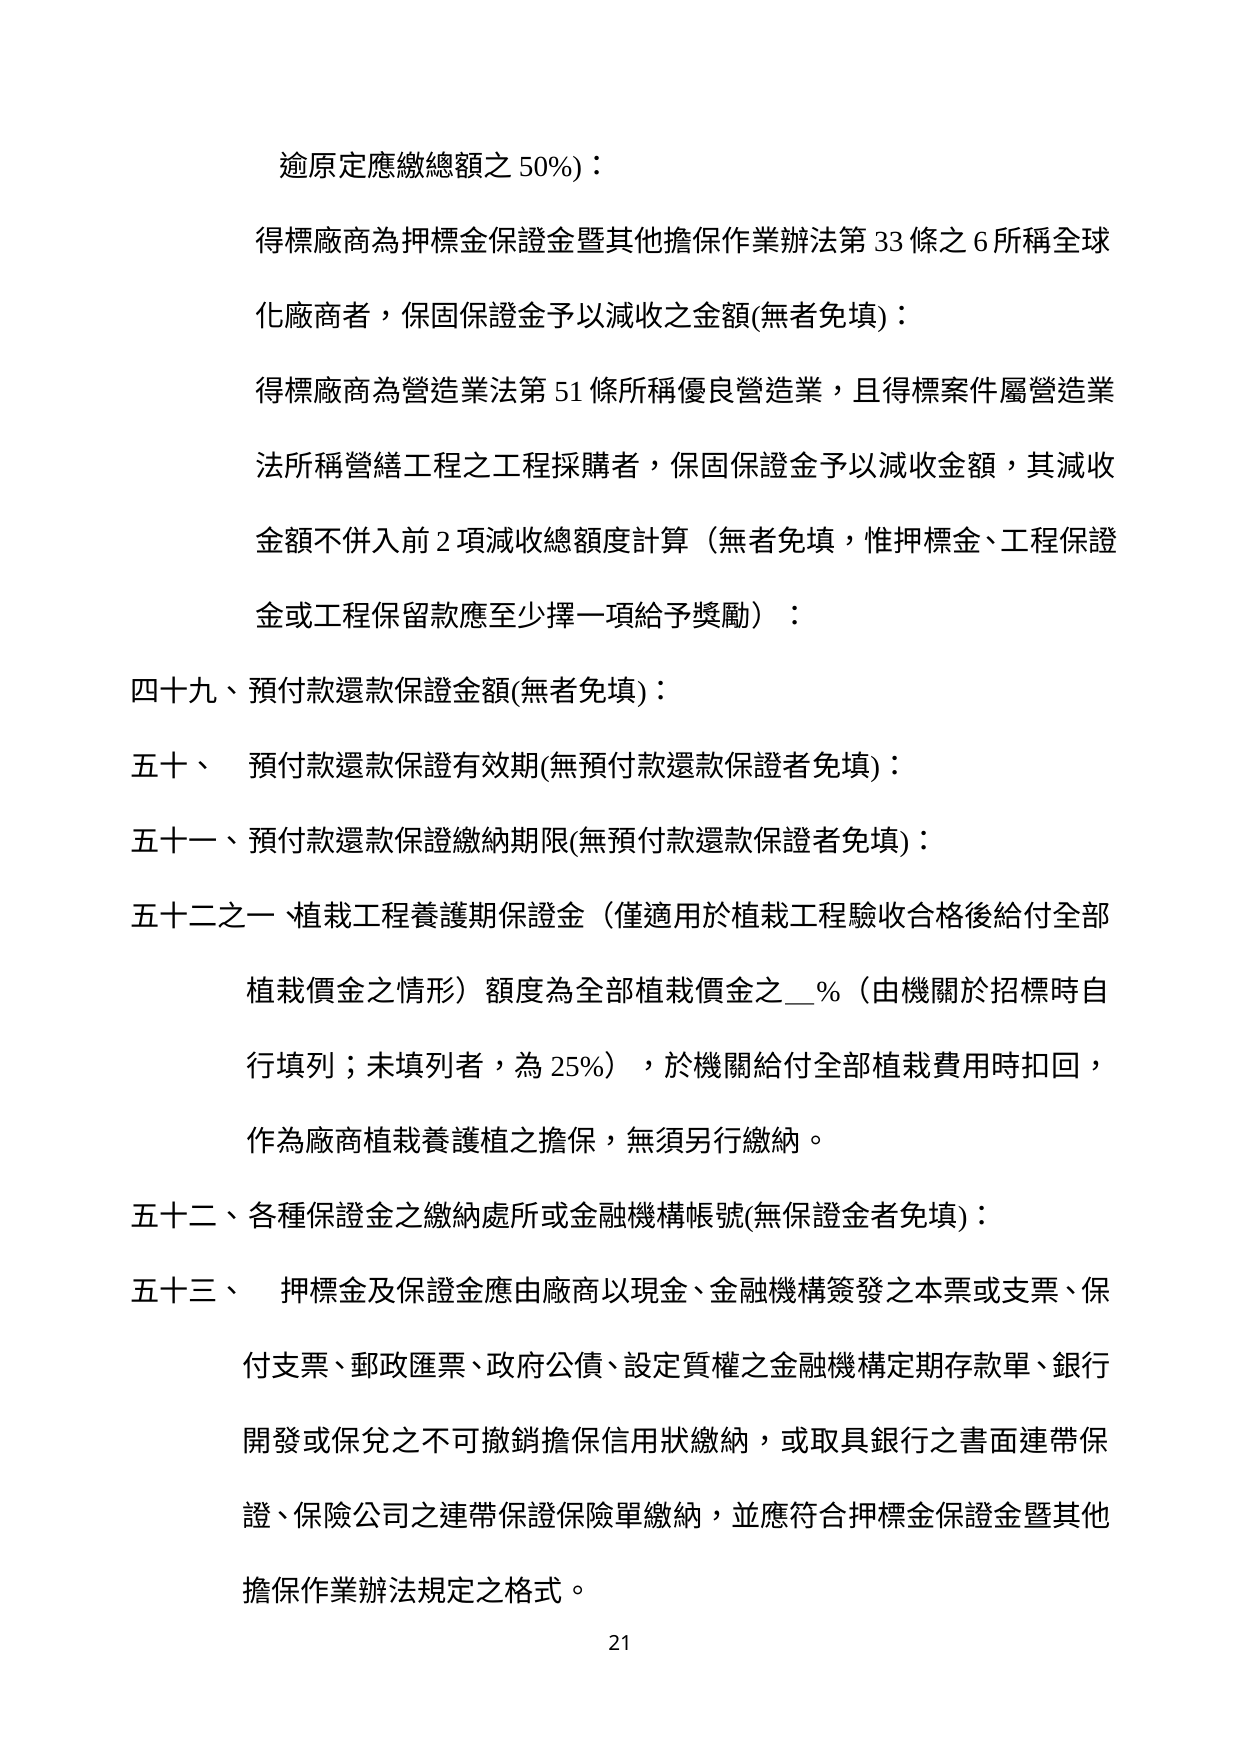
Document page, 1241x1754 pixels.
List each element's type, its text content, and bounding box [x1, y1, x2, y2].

list 預付款還款保證金額(無者免填)： [130, 651, 1110, 726]
text 五十二之一、植栽工程養護期保證金（僅適用於植栽工程驗收合格後給付全部植栽價金之情形）額度為全部植栽價金之＿%（由機關於招標時自行填列；未填列者，為25%），於機關給付全部植栽費用時扣回，作為廠商植栽養護植之擔保，無須另行繳納。 [130, 876, 1110, 1176]
list 預付款還款保證有效期(無預付款還款保證者免填)： [130, 726, 1110, 801]
text 得標廠商為押標金保證金暨其他擔保作業辦法第33條之6所稱全球化廠商者，保固保證金予以減收之金額(無者免填)： [255, 201, 1110, 351]
text 逾原定應繳總額之50%)： [255, 126, 1110, 201]
list 押標金及保證金應由廠商以現金、金融機構簽發之本票或支票、保付支票、郵政匯票、政府公債、設定質權之金融機構定期存款單、銀行開發或保兌之不可撤銷擔保信用狀繳納，或取具銀行之書面連帶保證、保險公司之連帶保證保險單繳納，並應符合押標金保證金暨其他擔保作業辦法規定之格式。 [130, 1251, 1110, 1626]
text 得標廠商為營造業法第51條所稱優良營造業，且得標案件屬營造業法所稱營繕工程之工程採購者，保固保證金予以減收金額，其減收金額不併入前2項減收總額度計算（無者免填，惟押標金、工程保證金或工程保留款應至少擇一項給予獎勵）： [255, 351, 1117, 651]
list 各種保證金之繳納處所或金融機構帳號(無保證金者免填)： [130, 1176, 1110, 1251]
list 預付款還款保證繳納期限(無預付款還款保證者免填)： [130, 801, 1110, 876]
